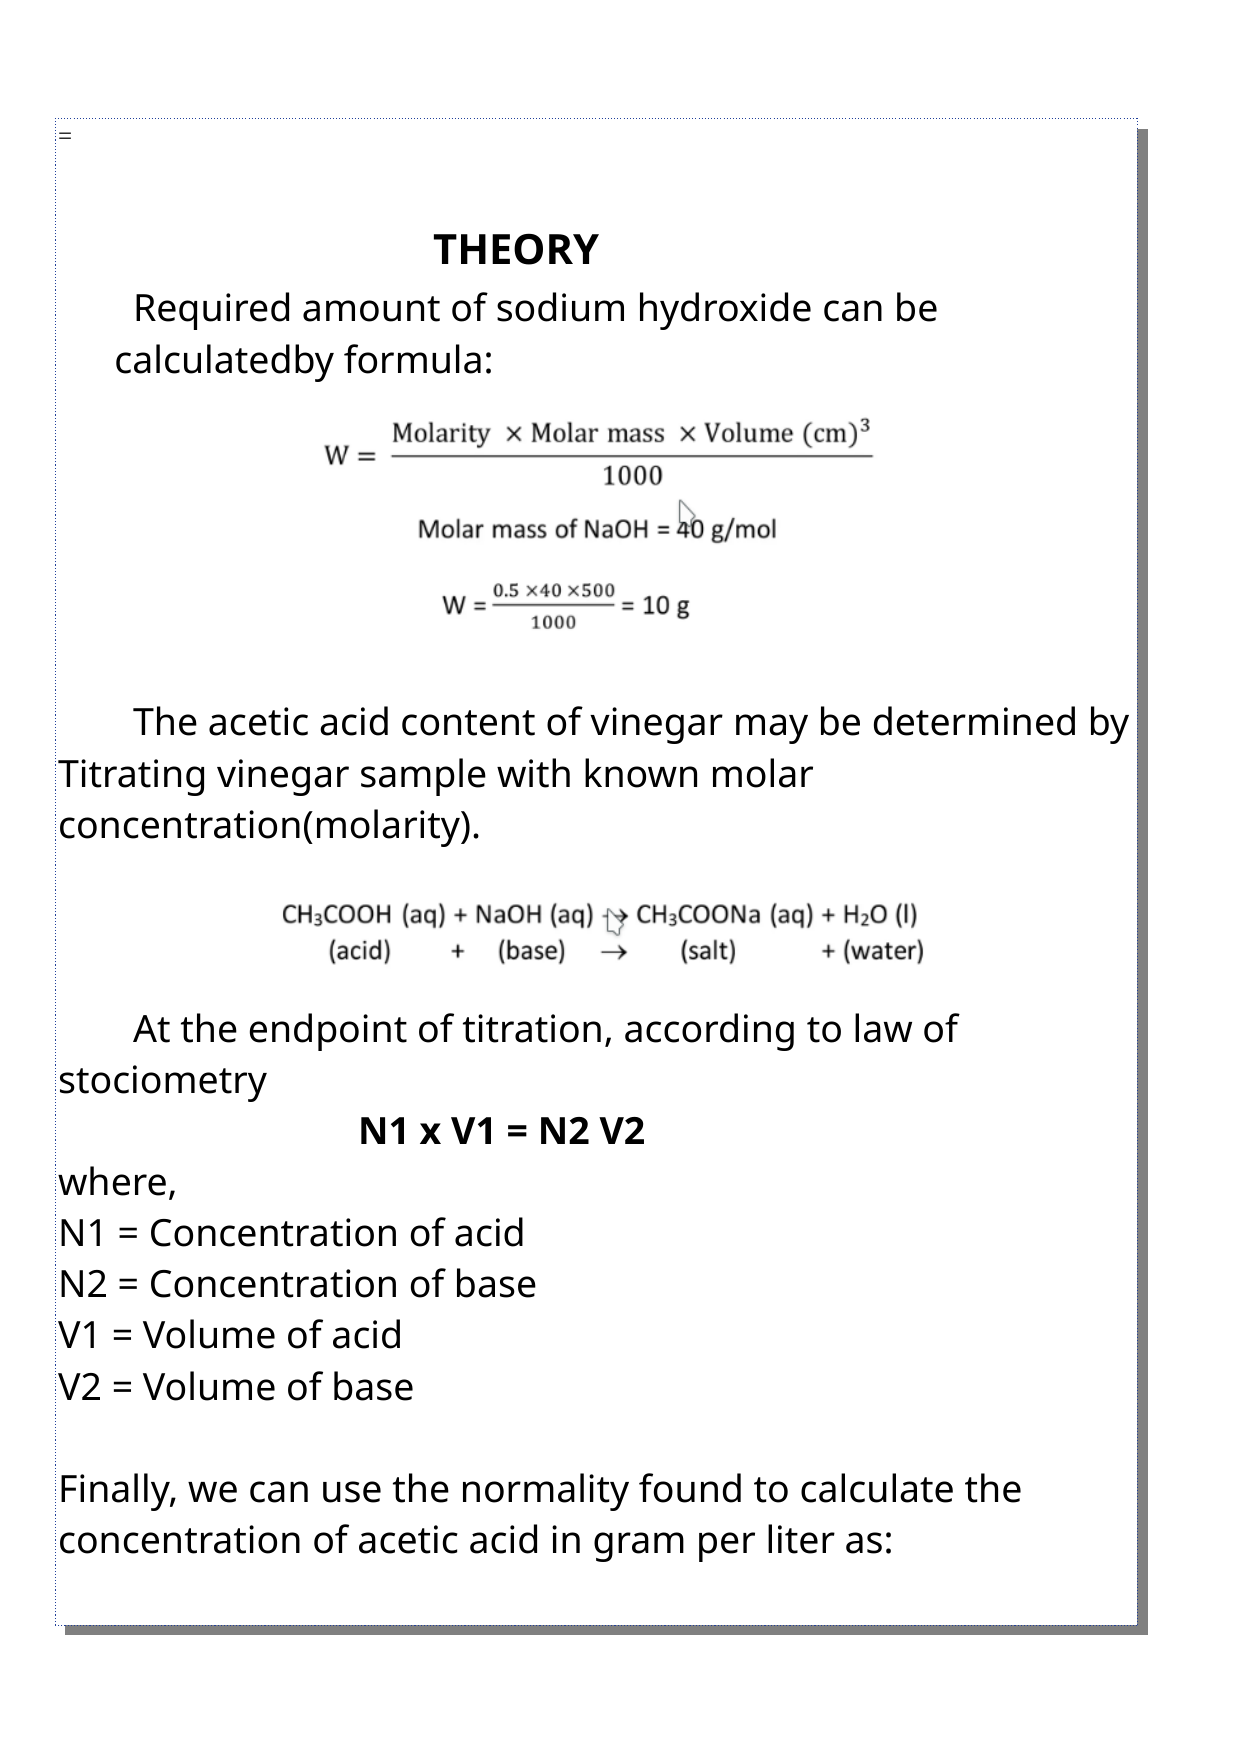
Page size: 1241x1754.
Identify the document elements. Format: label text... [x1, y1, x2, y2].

text THEORY [58, 220, 1134, 276]
picture [237, 398, 918, 646]
text N1 x V1 = N2 V2 [58, 1104, 1134, 1156]
text N1 = Concentration of acid [58, 1207, 1134, 1258]
text The acetic acid content of vinegar may be determined by Titrating vinegar sample with known molar concentration(molarity). [58, 691, 1134, 849]
text V2 = Volume of base [58, 1360, 1134, 1411]
text Finally, we can use the normality found to calculate the concentration of acetic acid in gram per liter as: [58, 1462, 1134, 1564]
text V1 = Volume of acid [58, 1309, 1134, 1360]
text At the endpoint of titration, according to law of stociometry [58, 1002, 1134, 1104]
text Required amount of sodium hydroxide can be calculatedby formula: [114, 276, 1134, 384]
picture [218, 869, 974, 991]
text N2 = Concentration of base [58, 1258, 1134, 1309]
text where, [58, 1156, 1134, 1207]
